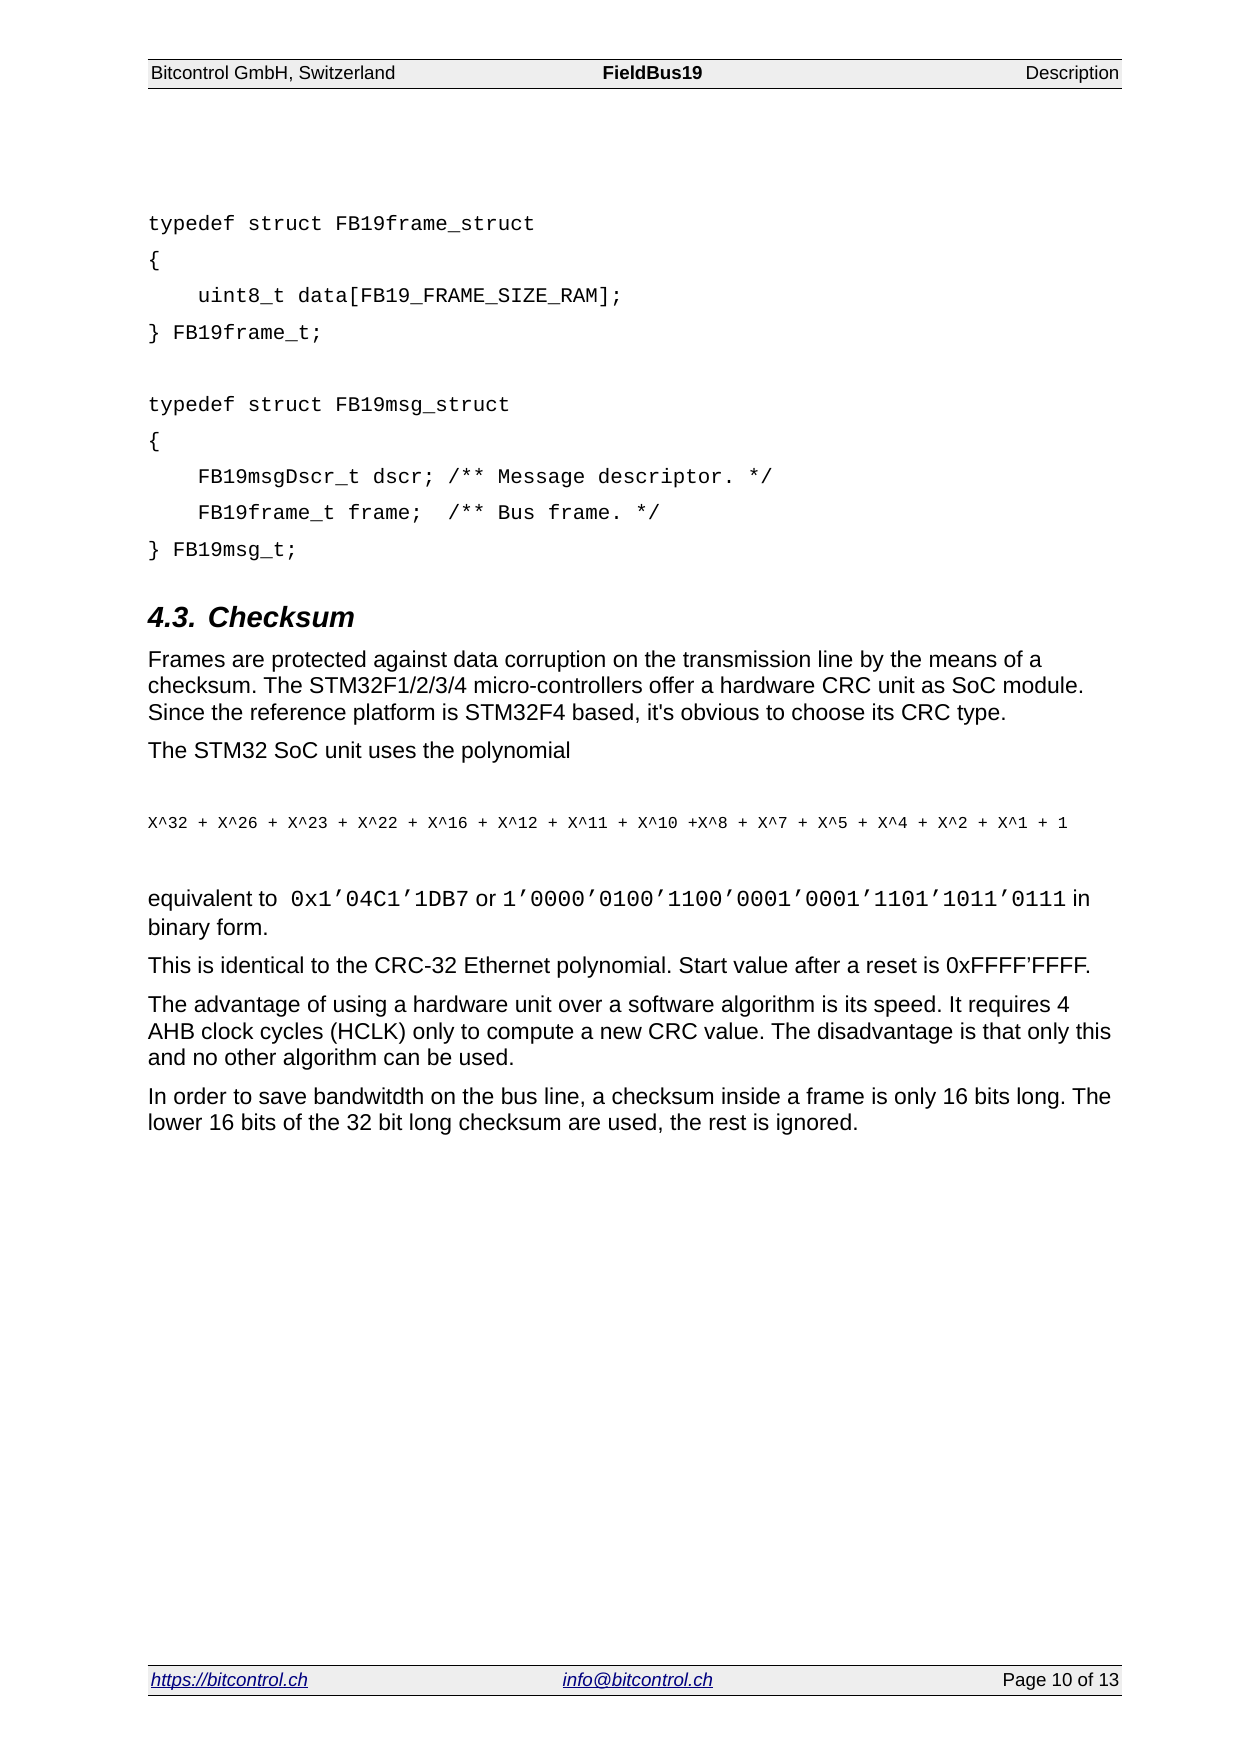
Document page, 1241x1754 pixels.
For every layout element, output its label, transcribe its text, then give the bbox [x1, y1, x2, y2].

text The advantage of using a hardware unit over a software algorithm is its speed. It requires 4 AHB clock cycles (HCLK) only to compute a new CRC value. The disadvantage is that only this and no other algorithm can be used. [148, 991, 1122, 1070]
text This is identical to the CRC-32 Ethernet polynomial. Start value after a reset is 0xFFFF’FFFF. [148, 952, 1122, 979]
text The STM32 SoC unit uses the polynomial [148, 737, 1122, 764]
text FB19msgDscr_t dscr; /** Message descriptor. */ [148, 466, 1122, 490]
text In order to save bandwitdth on the bus line, a checksum inside a frame is only 16 bits long. The lower 16 bits of the 32 bit long checksum are used, the rest is ignored. [148, 1083, 1122, 1136]
text typedef struct FB19msg_struct [148, 394, 1122, 418]
text FB19frame_t frame; /** Bus frame. */ [148, 502, 1122, 526]
text typedef struct FB19frame_struct [148, 213, 1122, 237]
text } FB19frame_t; [148, 322, 1122, 345]
text Frames are protected against data corruption on the transmission line by the means of a checksum. The STM32F1/2/3/4 micro-controllers offer a hardware CRC unit as SoC module. Since the reference platform is STM32F4 based, it's obvious to choose its CRC type. [148, 646, 1122, 725]
text uint8_t data[FB19_FRAME_SIZE_RAM]; [148, 286, 1122, 309]
subtitle Checksum [148, 600, 1122, 633]
text equivalent to 0x1’04C1’1DB7 or 1’0000’0100’1100’0001’0001’1101’1011’0111 in binary form. [148, 885, 1122, 940]
text { [148, 249, 1122, 273]
text } FB19msg_t; [148, 538, 1122, 562]
text { [148, 430, 1122, 454]
text X^32 + X^26 + X^23 + X^22 + X^16 + X^12 + X^11 + X^10 +X^8 + X^7 + X^5 + X^4 + X^2 + X^1 + 1 [148, 815, 1122, 834]
